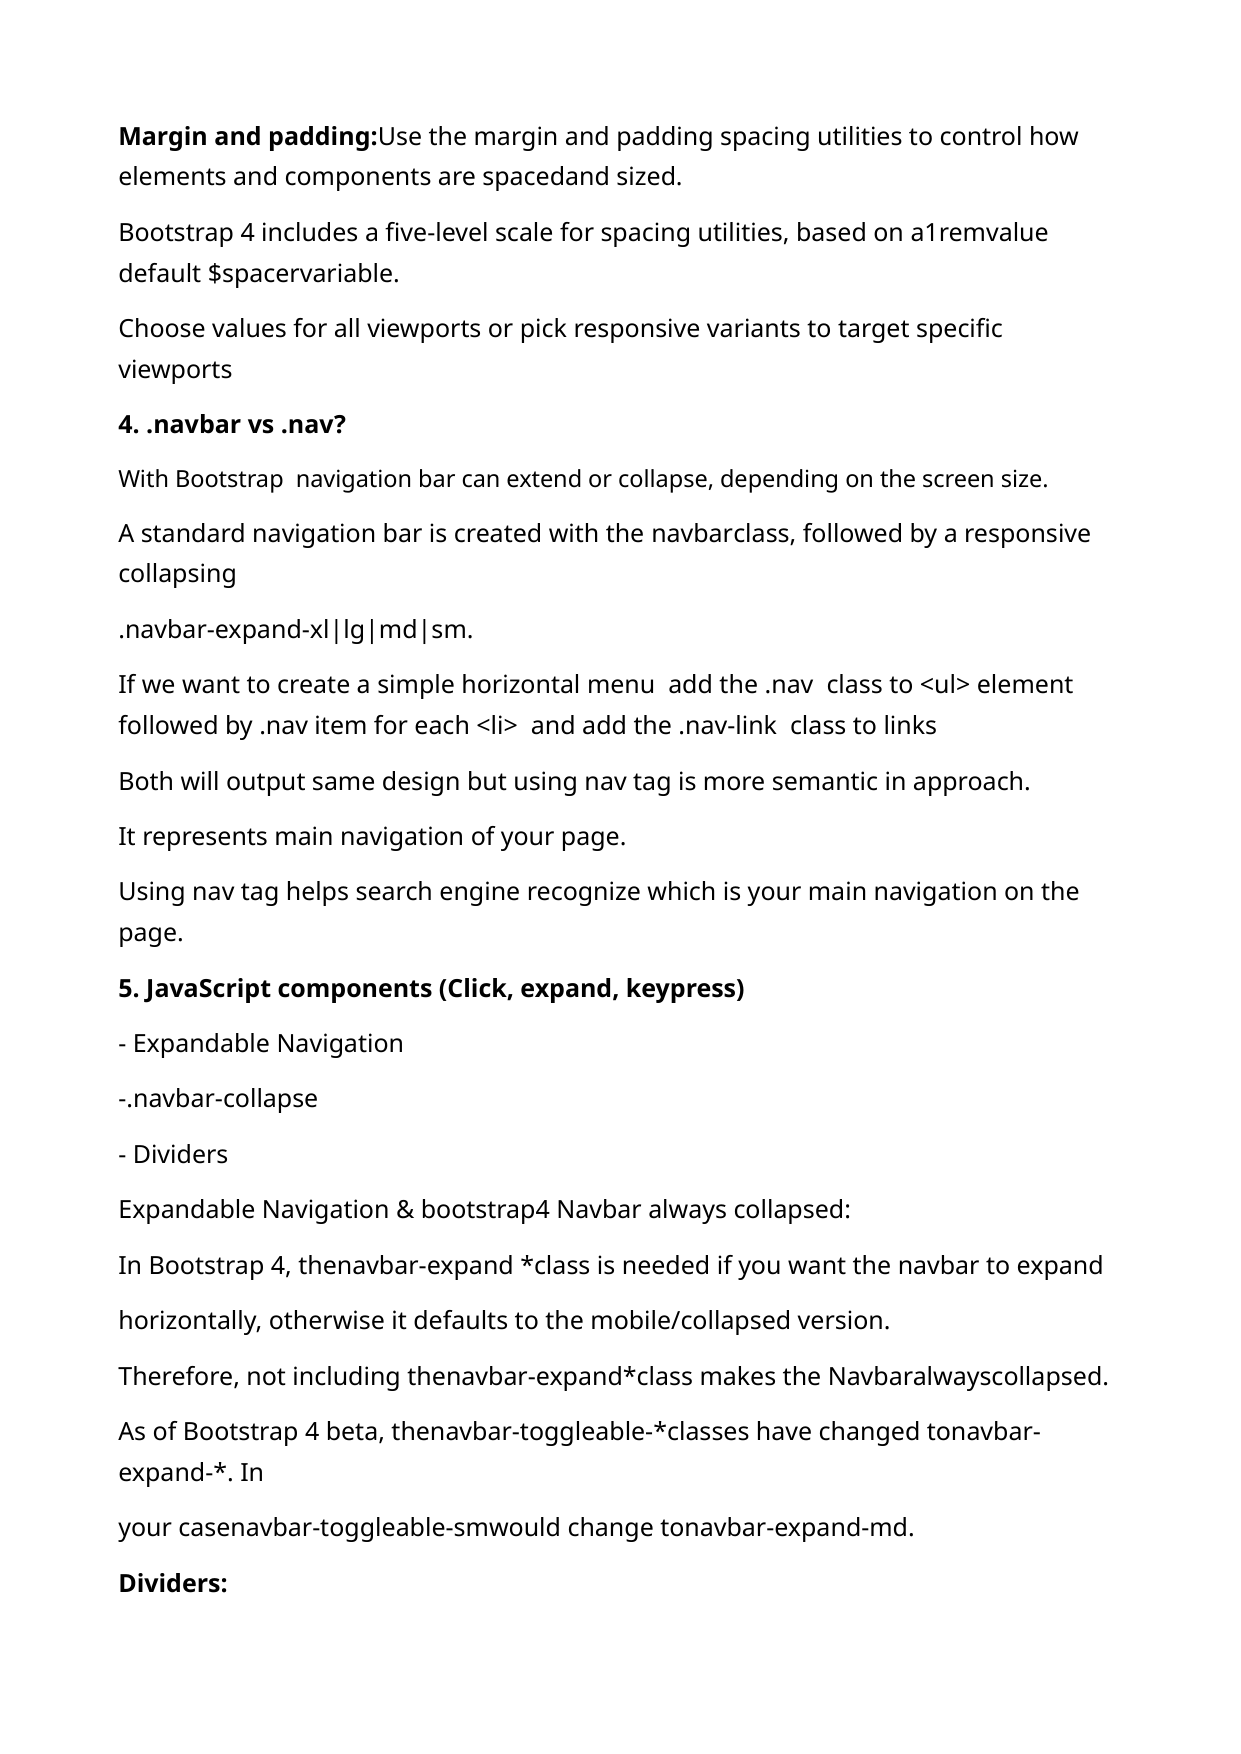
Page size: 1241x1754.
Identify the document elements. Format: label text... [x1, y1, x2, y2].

text It represents main navigation of your page. [118, 818, 1122, 853]
text .navbar-expand-xl|lg|md|sm. [118, 611, 1122, 646]
text Choose values for all viewports or pick responsive variants to target specific viewports [118, 311, 1122, 386]
text horizontally, otherwise it defaults to the mobile/collapsed version. [118, 1303, 1122, 1337]
text Therefore, not including thenavbar-expand*class makes the Navbaralwayscollapsed. [118, 1358, 1122, 1392]
text -.navbar-collapse [118, 1081, 1122, 1115]
text Expandable Navigation & bootstrap4 Navbar always collapsed: [118, 1192, 1122, 1226]
text Margin and padding:Use the margin and padding spacing utilities to control how elements and components are spacedand sized. [118, 118, 1122, 193]
text If we want to create a simple horizontal menu add the .nav class to <ul> element followed by .nav item for each <li> and add the .nav-link class to links [118, 667, 1122, 742]
text As of Bootstrap 4 beta, thenavbar-toggleable-*classes have changed tonavbar-expand-*. In [118, 1413, 1122, 1488]
text Bootstrap 4 includes a five-level scale for spacing utilities, based on a1remvalue default $spacervariable. [118, 214, 1122, 289]
text Using nav tag helps search engine recognize which is your main navigation on the page. [118, 874, 1122, 949]
text - Expandable Navigation [118, 1026, 1122, 1060]
text Both will output same design but using nav tag is more semantic in approach. [118, 763, 1122, 797]
text With Bootstrap navigation bar can extend or collapse, depending on the screen size. [118, 462, 1122, 494]
text your casenavbar-toggleable-smwould change tonavbar-expand-md. [118, 1510, 1122, 1544]
text In Bootstrap 4, thenavbar-expand *class is needed if you want the navbar to expand [118, 1247, 1122, 1281]
text Dividers: [118, 1565, 1122, 1599]
text 5. JavaScript components (Click, expand, keypress) [118, 970, 1122, 1004]
text A standard navigation bar is created with the navbarclass, followed by a responsive collapsing [118, 515, 1122, 590]
text - Dividers [118, 1136, 1122, 1171]
text 4. .navbar vs .nav? [118, 407, 1122, 441]
